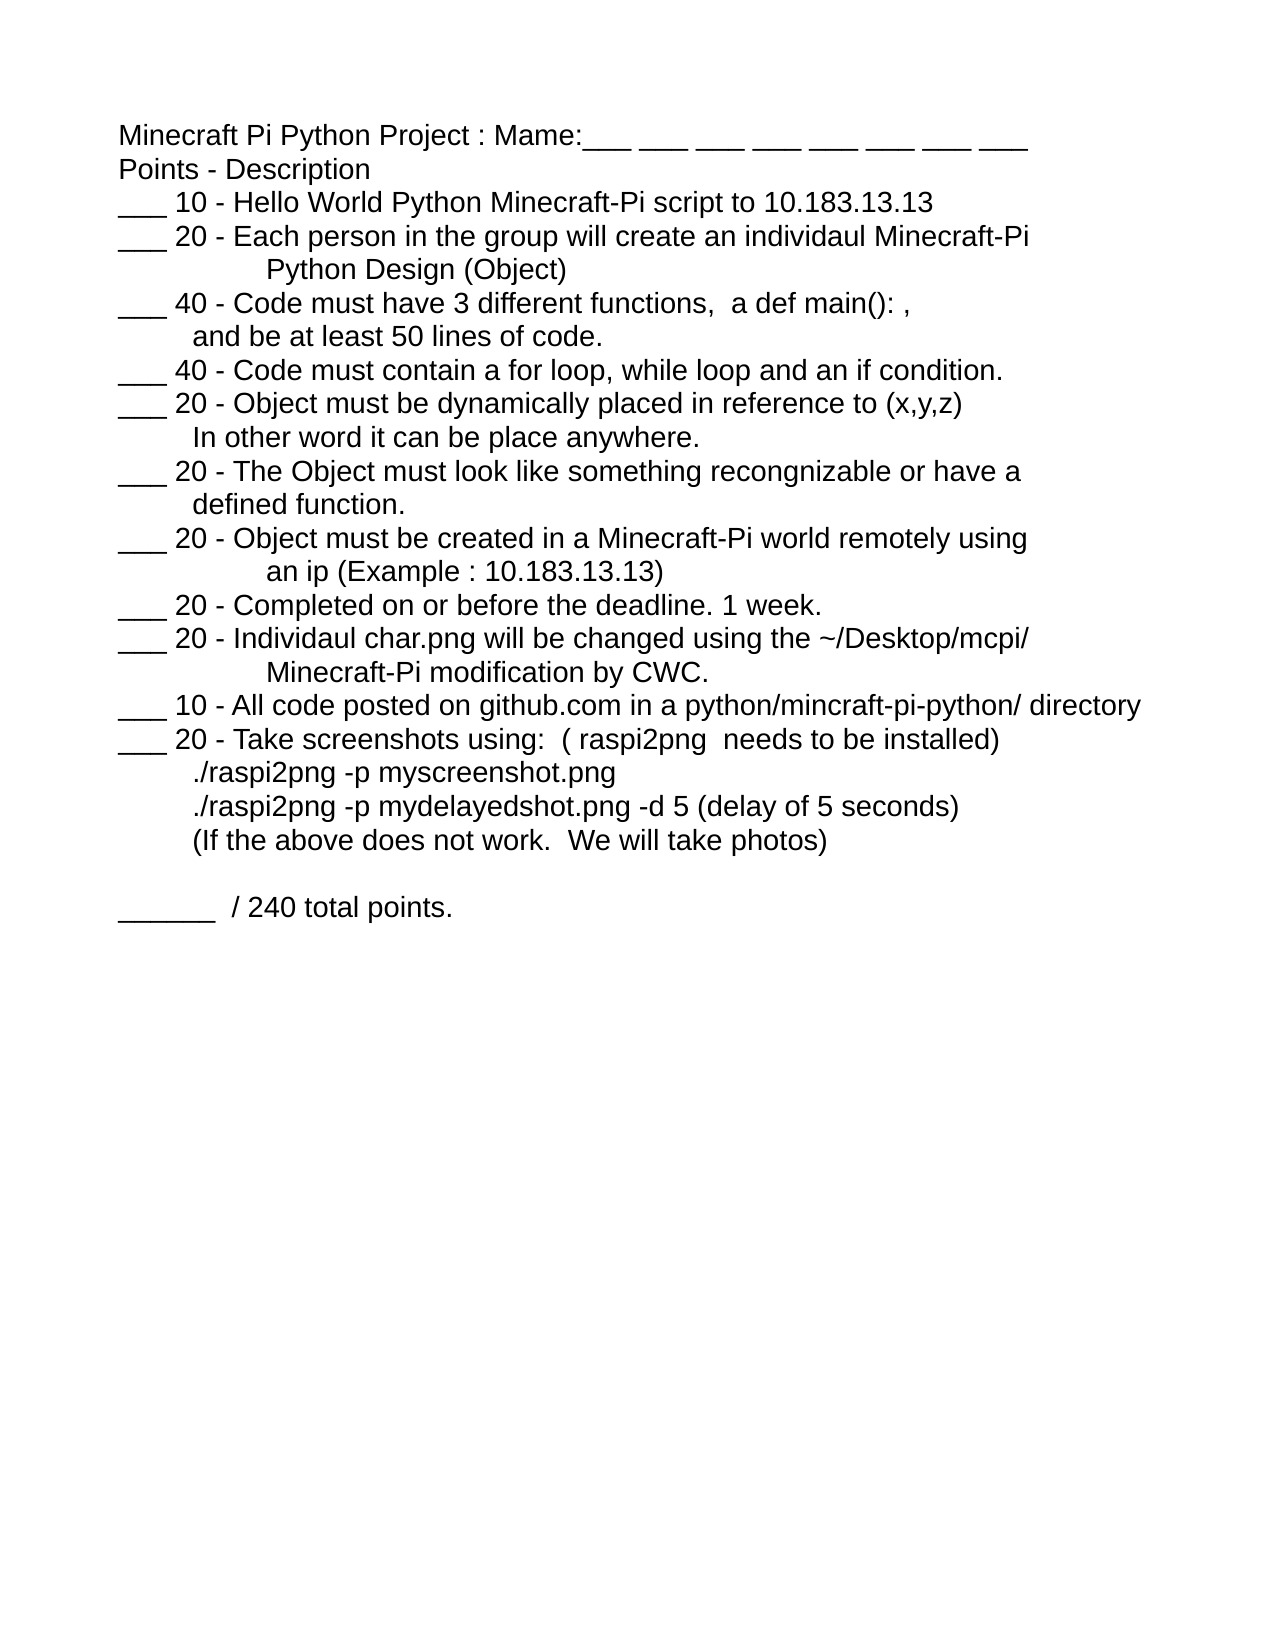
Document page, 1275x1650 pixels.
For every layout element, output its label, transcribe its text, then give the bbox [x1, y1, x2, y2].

text ___ 10 - Hello World Python Minecraft-Pi script to 10.183.13.13 [118, 185, 1157, 219]
text ___ 20 - The Object must look like something recongnizable or have a [118, 453, 1157, 487]
text ___ 20 - Take screenshots using: ( raspi2png needs to be installed) [118, 722, 1157, 755]
text ______ / 240 total points. [118, 889, 1157, 923]
text ___ 20 - Object must be created in a Minecraft-Pi world remotely using [118, 521, 1157, 554]
text Minecraft-Pi modification by CWC. [118, 655, 1157, 688]
text an ip (Example : 10.183.13.13) [118, 554, 1157, 588]
text ./raspi2png -p mydelayedshot.png -d 5 (delay of 5 seconds) [118, 789, 1157, 822]
text In other word it can be place anywhere. [118, 420, 1157, 453]
text ___ 20 - Object must be dynamically placed in reference to (x,y,z) [118, 386, 1157, 420]
text ___ 40 - Code must contain a for loop, while loop and an if condition. [118, 353, 1157, 386]
text ___ 20 - Each person in the group will create an individaul Minecraft-Pi [118, 219, 1157, 252]
text ___ 40 - Code must have 3 different functions, a def main(): , [118, 286, 1157, 319]
text and be at least 50 lines of code. [118, 319, 1157, 353]
text Python Design (Object) [118, 252, 1157, 286]
text ___ 10 - All code posted on github.com in a python/mincraft-pi-python/ directory [118, 688, 1157, 722]
text Minecraft Pi Python Project : Mame:___ ___ ___ ___ ___ ___ ___ ___ [118, 118, 1157, 152]
text Points - Description [118, 152, 1157, 185]
text ./raspi2png -p myscreenshot.png [118, 755, 1157, 789]
text ___ 20 - Completed on or before the deadline. 1 week. [118, 588, 1157, 621]
text defined function. [118, 487, 1157, 521]
text ___ 20 - Individaul char.png will be changed using the ~/Desktop/mcpi/ [118, 621, 1157, 655]
text (If the above does not work. We will take photos) [118, 822, 1157, 856]
